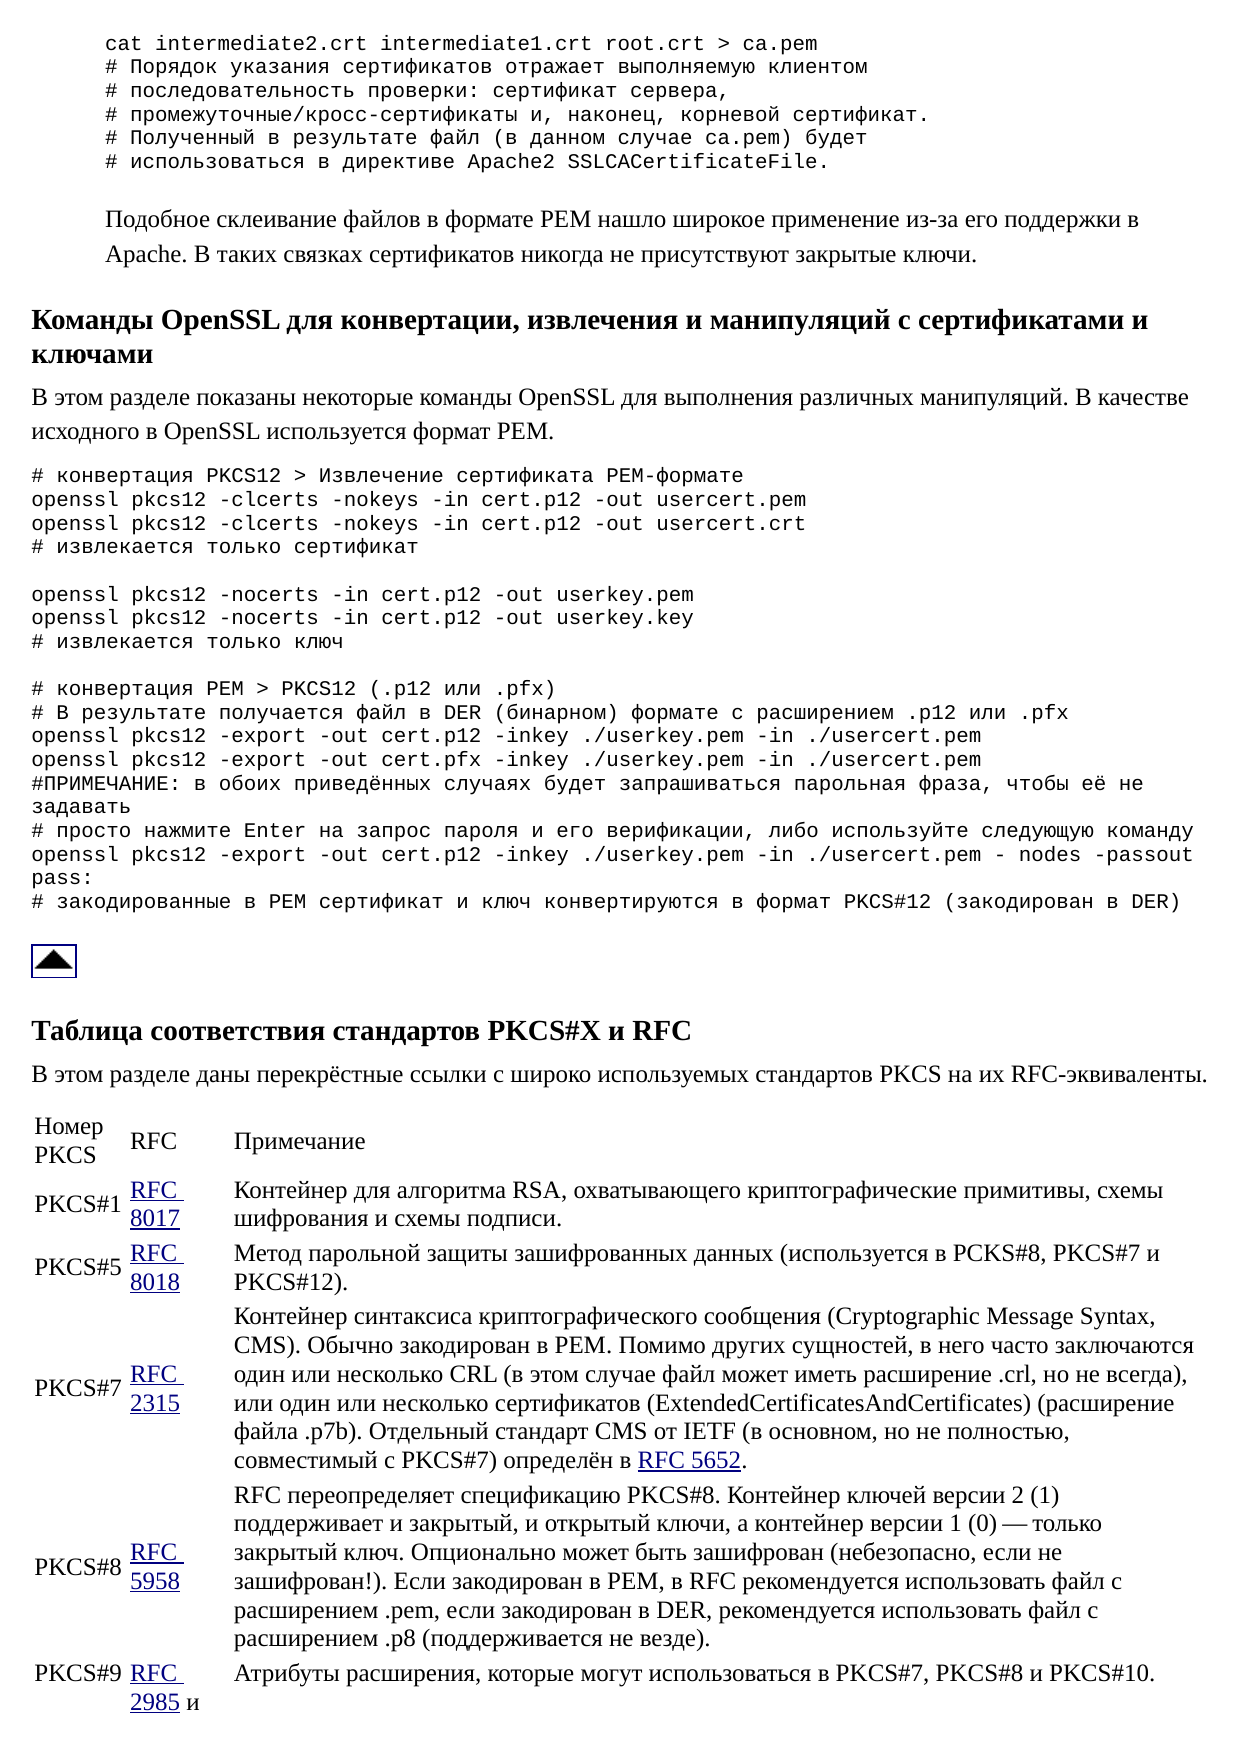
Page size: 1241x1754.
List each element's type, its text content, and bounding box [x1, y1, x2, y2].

list Подобное склеивание файлов в формате PEM нашло широкое применение из-за его поддержки в Apache. В таких связках сертификатов никогда не присутствуют закрытые ключи. [75, 204, 1212, 267]
text В этом разделе показаны некоторые команды OpenSSL для выполнения различных манипуляций. В качестве исходного в OpenSSL используется формат PEM. [31, 382, 1212, 445]
text openssl pkcs12 -export -out cert.p12 -inkey ./userkey.pem -in ./usercert.pem - nodes -passout pass: [31, 844, 1212, 891]
text openssl pkcs12 -export -out cert.pfx -inkey ./userkey.pem -in ./usercert.pem [31, 749, 1212, 773]
table_cell RFC 5958 [127, 1477, 231, 1655]
list # использоваться в директиве Apache2 SSLCACertificateFile. [75, 151, 1212, 175]
text openssl pkcs12 -clcerts -nokeys -in cert.p12 -out usercert.crt [31, 513, 1212, 536]
table_cell Контейнер для алгоритма RSA, охватывающего криптографические примитивы, схемы шифрования и схемы подписи. [231, 1172, 1212, 1235]
text # конвертация PEM > PKCS12 (.p12 или .pfx) [31, 678, 1212, 702]
text # извлекается только сертификат [31, 536, 1212, 560]
table_cell PKCS#9 [31, 1655, 127, 1718]
text # извлекается только ключ [31, 631, 1212, 654]
subtitle Команды OpenSSL для конвертации, извлечения и манипуляций с сертификатами и ключами [31, 302, 1212, 369]
table_cell PKCS#7 [31, 1299, 127, 1477]
table_cell PKCS#8 [31, 1477, 127, 1655]
text В этом разделе даны перекрёстные ссылки с широко используемых стандартов PKCS на их RFC-эквиваленты. [31, 1059, 1212, 1088]
table_cell Контейнер синтаксиса криптографического сообщения (Cryptographic Message Syntax, CMS). Обычно закодирован в PEM. Помимо других сущностей, в него часто заключаются один или несколько CRL (в этом случае файл может иметь расширение .crl, но не всегда), или один или несколько сертификатов (ExtendedCertificatesAndCertificates) (расширение файла .p7b). Отдельный стандарт CMS от IETF (в основном, но не полностью, совместимый с PKCS#7) определён в RFC 5652. [231, 1299, 1212, 1477]
text #ПРИМЕЧАНИЕ: в обоих приведённых случаях будет запрашиваться парольная фраза, чтобы её не задавать [31, 773, 1212, 820]
table_cell RFC 2985 и [127, 1655, 231, 1718]
table_cell RFC 2315 [127, 1299, 231, 1477]
list # Порядок указания сертификатов отражает выполняемую клиентом [75, 56, 1212, 80]
table_cell PKCS#1 [31, 1172, 127, 1235]
table_cell RFC переопределяет спецификацию PKCS#8. Контейнер ключей версии 2 (1) поддерживает и закрытый, и открытый ключи, а контейнер версии 1 (0) — только закрытый ключ. Опционально может быть зашифрован (небезопасно, если не зашифрован!). Если закодирован в PEM, в RFC рекомендуется использовать файл с расширением .pem, если закодирован в DER, рекомендуется использовать файл с расширением .p8 (поддерживается не везде). [231, 1477, 1212, 1655]
text openssl pkcs12 -nocerts -in cert.p12 -out userkey.key [31, 607, 1212, 631]
text # просто нажмите Enter на запрос пароля и его верификации, либо используйте следующую команду [31, 820, 1212, 844]
table_header RFC [127, 1109, 231, 1172]
list # последовательность проверки: сертификат сервера, [75, 80, 1212, 104]
list # промежуточные/кросс-сертификаты и, наконец, корневой сертификат. [75, 104, 1212, 127]
table_cell RFC 8017 [127, 1172, 231, 1235]
table_header Примечание [231, 1109, 1212, 1172]
text openssl pkcs12 -export -out cert.p12 -inkey ./userkey.pem -in ./usercert.pem [31, 726, 1212, 749]
text openssl pkcs12 -clcerts -nokeys -in cert.p12 -out usercert.pem [31, 489, 1212, 513]
text openssl pkcs12 -nocerts -in cert.p12 -out userkey.pem [31, 584, 1212, 607]
picture [33, 946, 75, 977]
text # В результате получается файл в DER (бинарном) формате с расширением .p12 или .pfx [31, 702, 1212, 726]
list # Полученный в результате файл (в данном случае ca.pem) будет [75, 127, 1212, 151]
text # конвертация PKCS12 > Извлечение сертификата PEM-формате [31, 465, 1212, 489]
subtitle Таблица соответствия стандартов PKCS#X и RFC [31, 1013, 1212, 1047]
table_cell Атрибуты расширения, которые могут использоваться в PKCS#7, PKCS#8 и PKCS#10. [231, 1655, 1212, 1718]
list cat intermediate2.crt intermediate1.crt root.crt > ca.pem [75, 33, 1212, 56]
table_header Номер PKCS [31, 1109, 127, 1172]
table_cell PKCS#5 [31, 1235, 127, 1298]
table_cell RFC 8018 [127, 1235, 231, 1298]
text # закодированные в PEM сертификат и ключ конвертируются в формат PKCS#12 (закодирован в DER) [31, 891, 1212, 915]
table_cell Метод парольной защиты зашифрованных данных (используется в PCKS#8, PKCS#7 и PKCS#12). [231, 1235, 1212, 1298]
